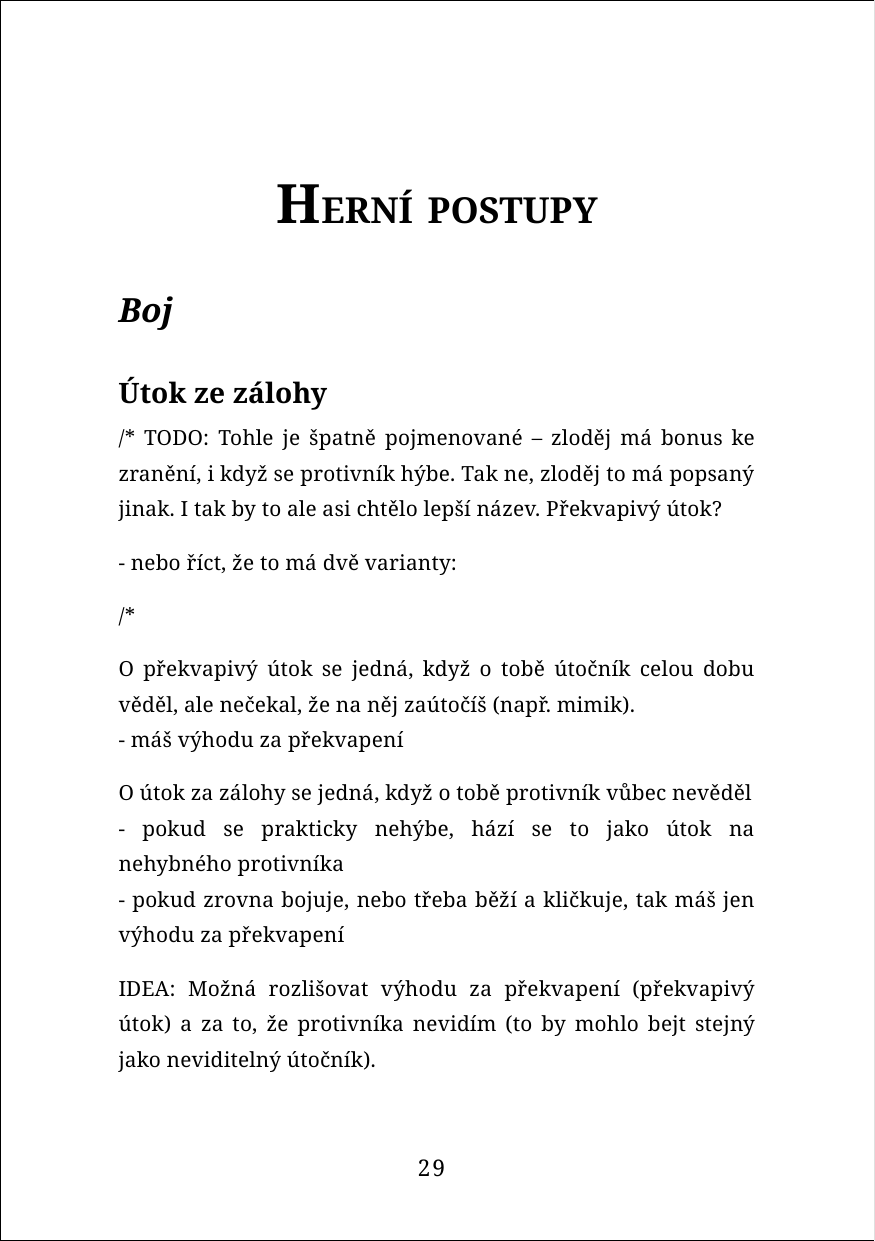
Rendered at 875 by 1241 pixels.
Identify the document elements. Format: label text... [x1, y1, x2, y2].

subtitle Boj [118, 287, 756, 332]
subtitle Útok ze zálohy [118, 373, 756, 412]
text /* TODO: Tohle je špatně pojmenované – zloděj má bonus ke zranění, i když se protivník hýbe. Tak ne, zloděj to má popsaný jinak. I tak by to ale asi chtělo lepší název. Překvapivý útok? [118, 423, 756, 523]
text /* [118, 601, 756, 629]
text O útok za zálohy se jedná, když o tobě protivník vůbec nevěděl - pokud se prakticky nehýbe, hází se to jako útok na nehybného protivníka - pokud zrovna bojuje, nebo třeba běží a kličkuje, tak máš jen výhodu za překvapení [118, 778, 756, 949]
text IDEA: Možná rozlišovat výhodu za překvapení (překvapivý útok) a za to, že protivníka nevidím (to by mohlo bejt stejný jako neviditelný útočník). [118, 974, 756, 1073]
text O překvapivý útok se jedná, když o tobě útočník celou dobu věděl, ale nečekal, že na něj zaútočíš (např. mimik). - máš výhodu za překvapení [118, 654, 756, 754]
text - nebo říct, že to má dvě varianty: [118, 548, 756, 576]
subtitle Herní postupy [118, 166, 756, 239]
